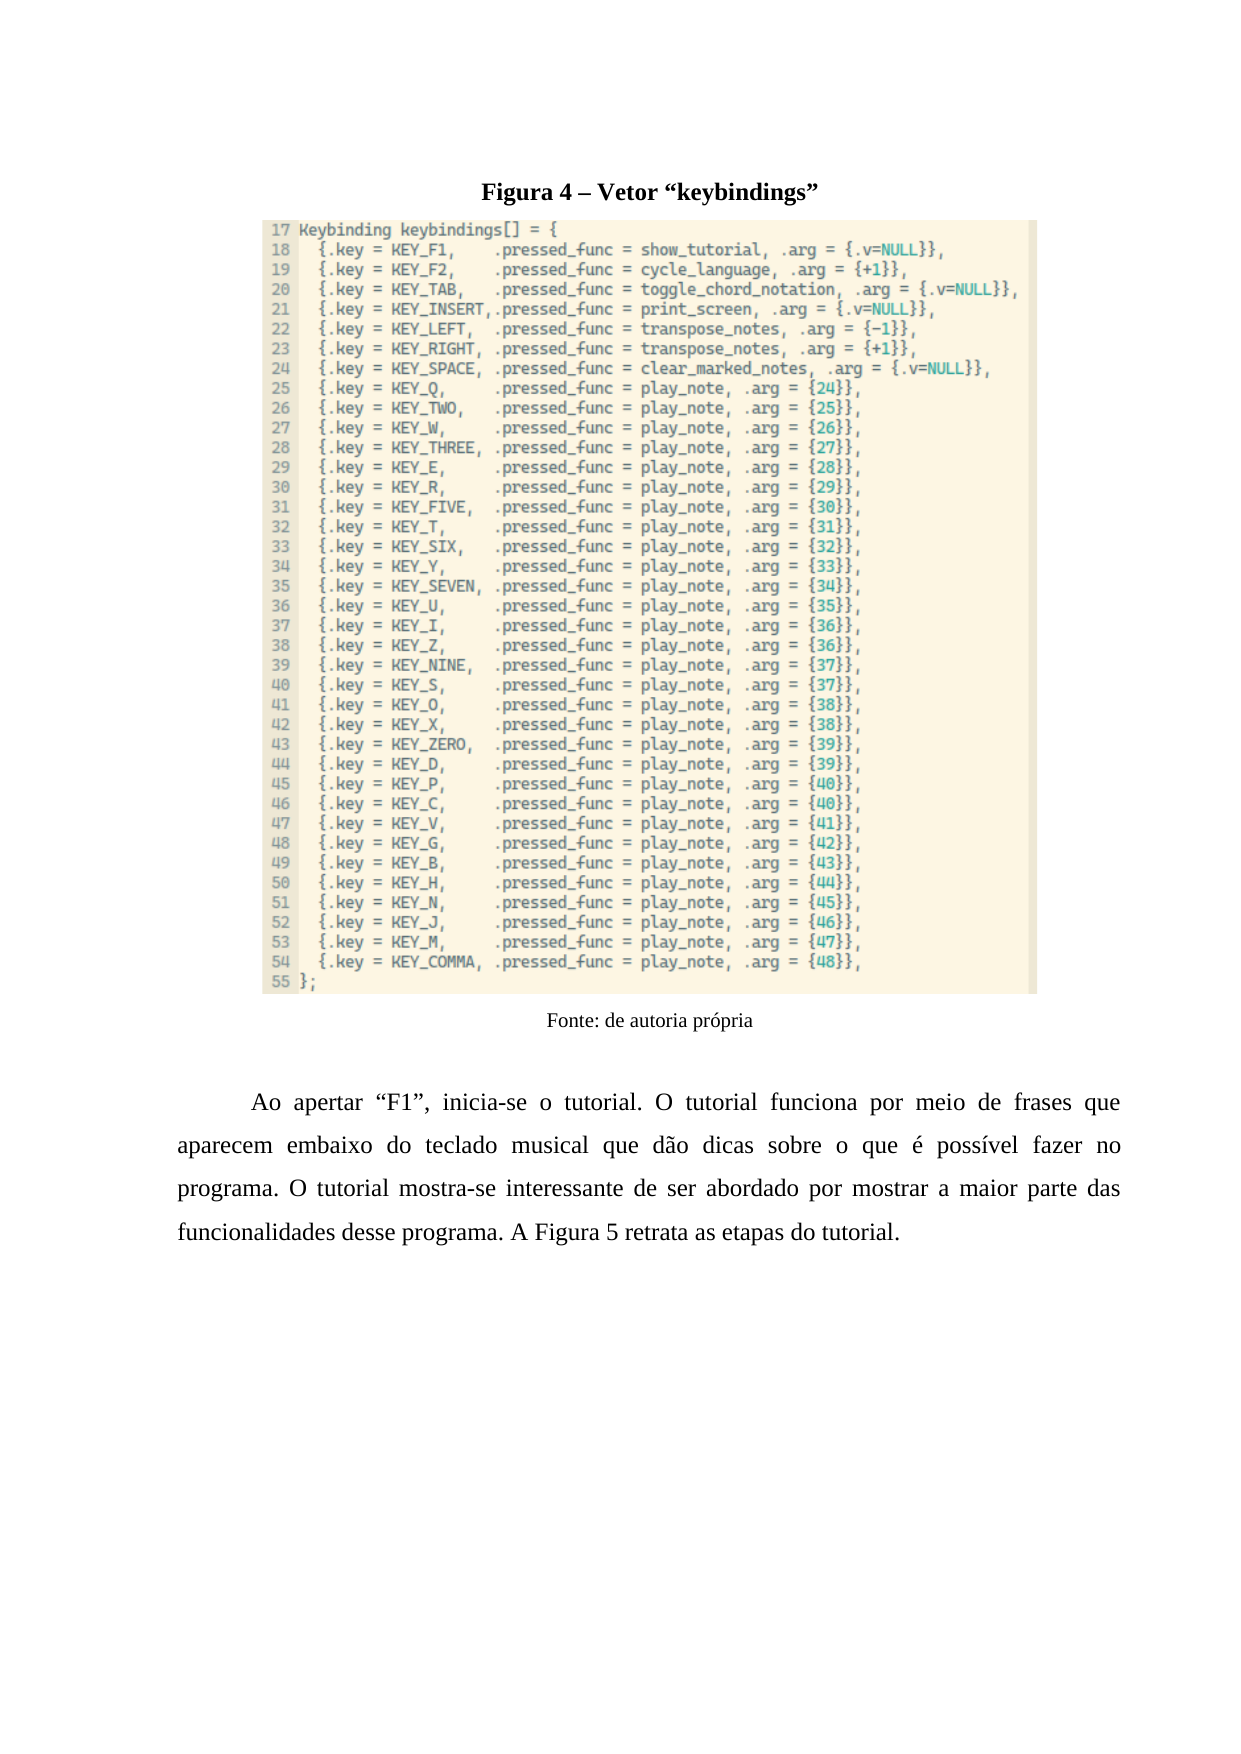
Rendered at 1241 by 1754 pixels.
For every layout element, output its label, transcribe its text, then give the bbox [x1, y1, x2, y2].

text Ao apertar “F1”, inicia-se o tutorial. O tutorial funciona por meio de frases que aparecem embaixo do teclado musical que dão dicas sobre o que é possível fazer no programa. O tutorial mostra-se interessante de ser abordado por mostrar a maior parte das funcionalidades desse programa. A Figura 5 retrata as etapas do tutorial. [177, 1087, 1122, 1245]
text Figura 4 – Vetor “keybindings” [177, 177, 1122, 206]
text Fonte: de autoria própria [177, 1008, 1122, 1032]
picture [262, 220, 1038, 994]
